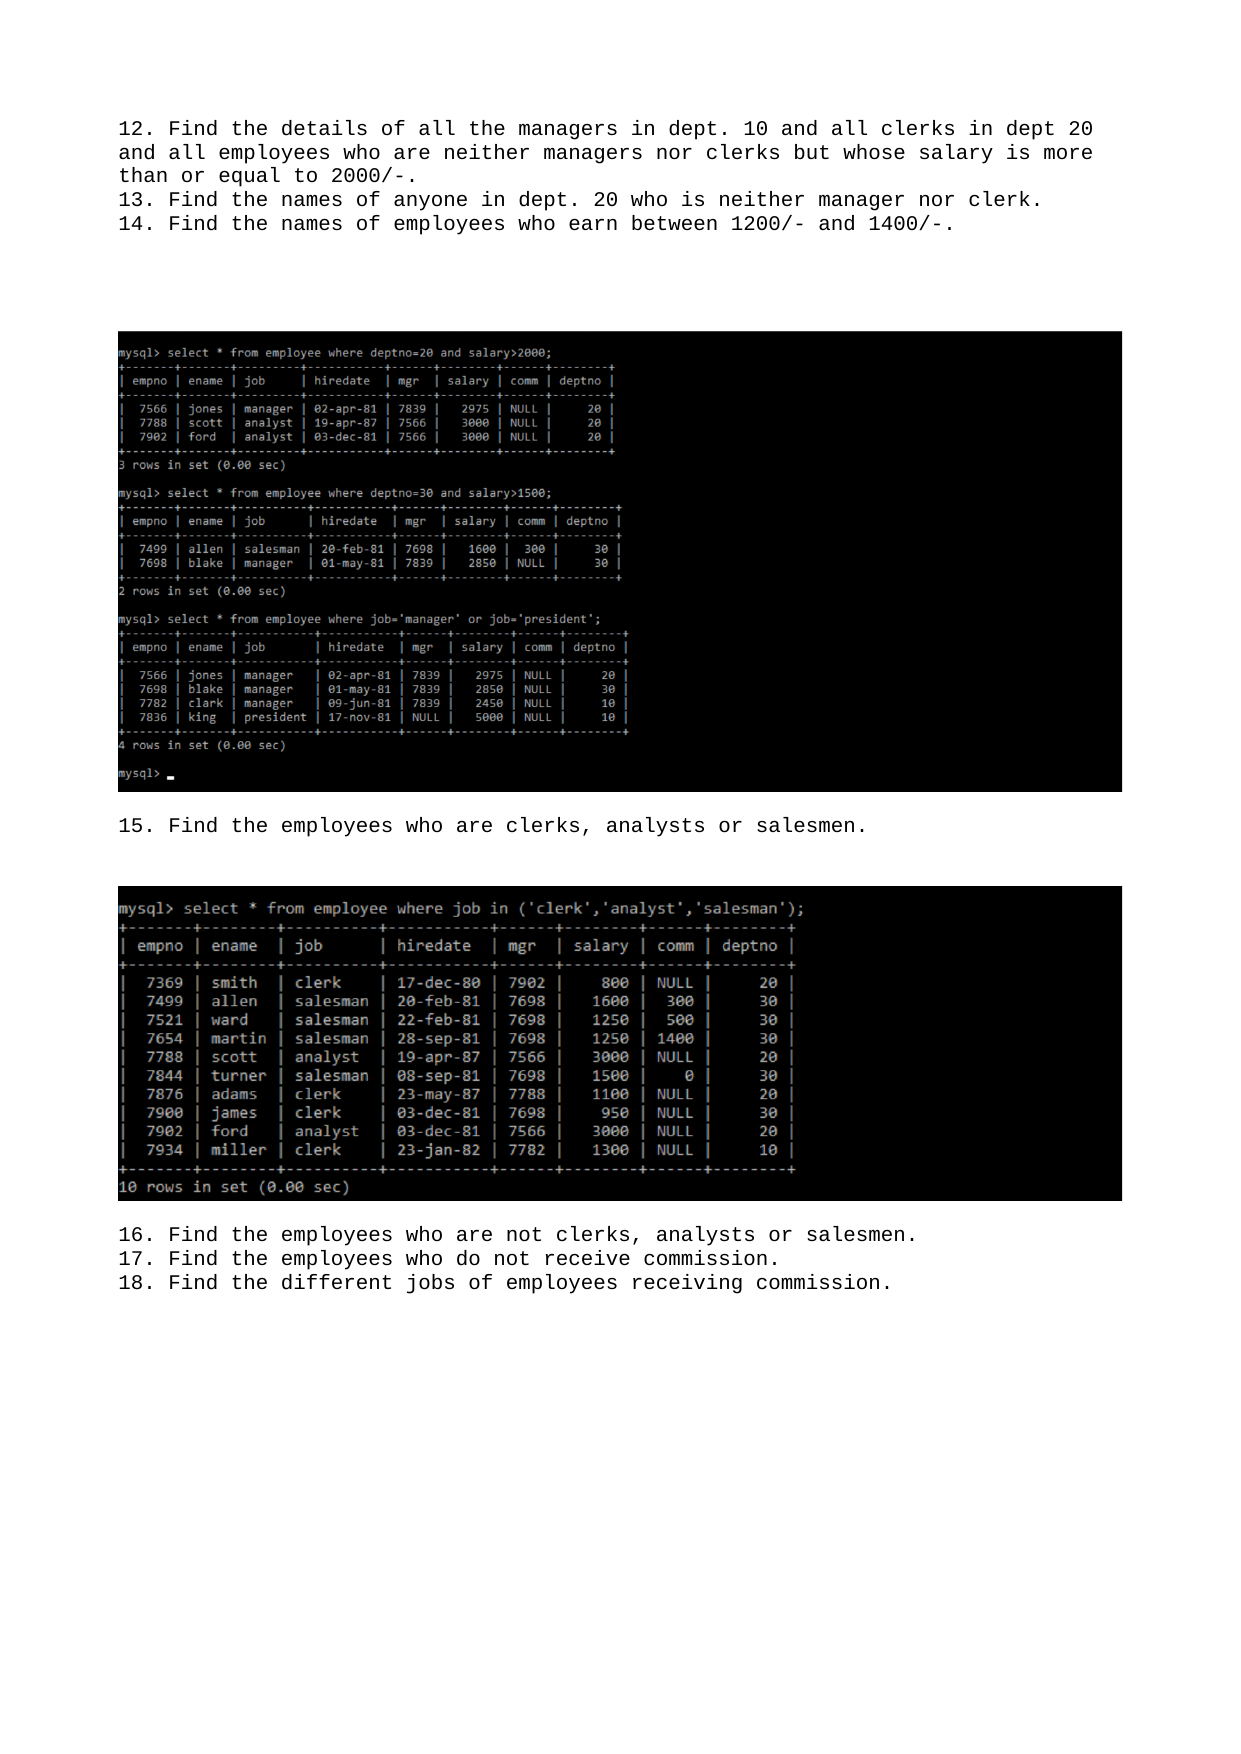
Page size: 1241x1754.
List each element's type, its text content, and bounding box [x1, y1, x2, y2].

text 18. Find the different jobs of employees receiving commission. [118, 1272, 1122, 1295]
text 14. Find the names of employees who earn between 1200/- and 1400/-. [118, 213, 1122, 236]
picture [118, 331, 1123, 792]
text 15. Find the employees who are clerks, analysts or salesmen. [118, 815, 1122, 839]
picture [118, 886, 1123, 1201]
text 12. Find the details of all the managers in dept. 10 and all clerks in dept 20 and all employees who are neither managers nor clerks but whose salary is more than or equal to 2000/-. [118, 118, 1122, 189]
text 16. Find the employees who are not clerks, analysts or salesmen. [118, 1224, 1122, 1248]
text 17. Find the employees who do not receive commission. [118, 1248, 1122, 1272]
text 13. Find the names of anyone in dept. 20 who is neither manager nor clerk. [118, 189, 1122, 213]
